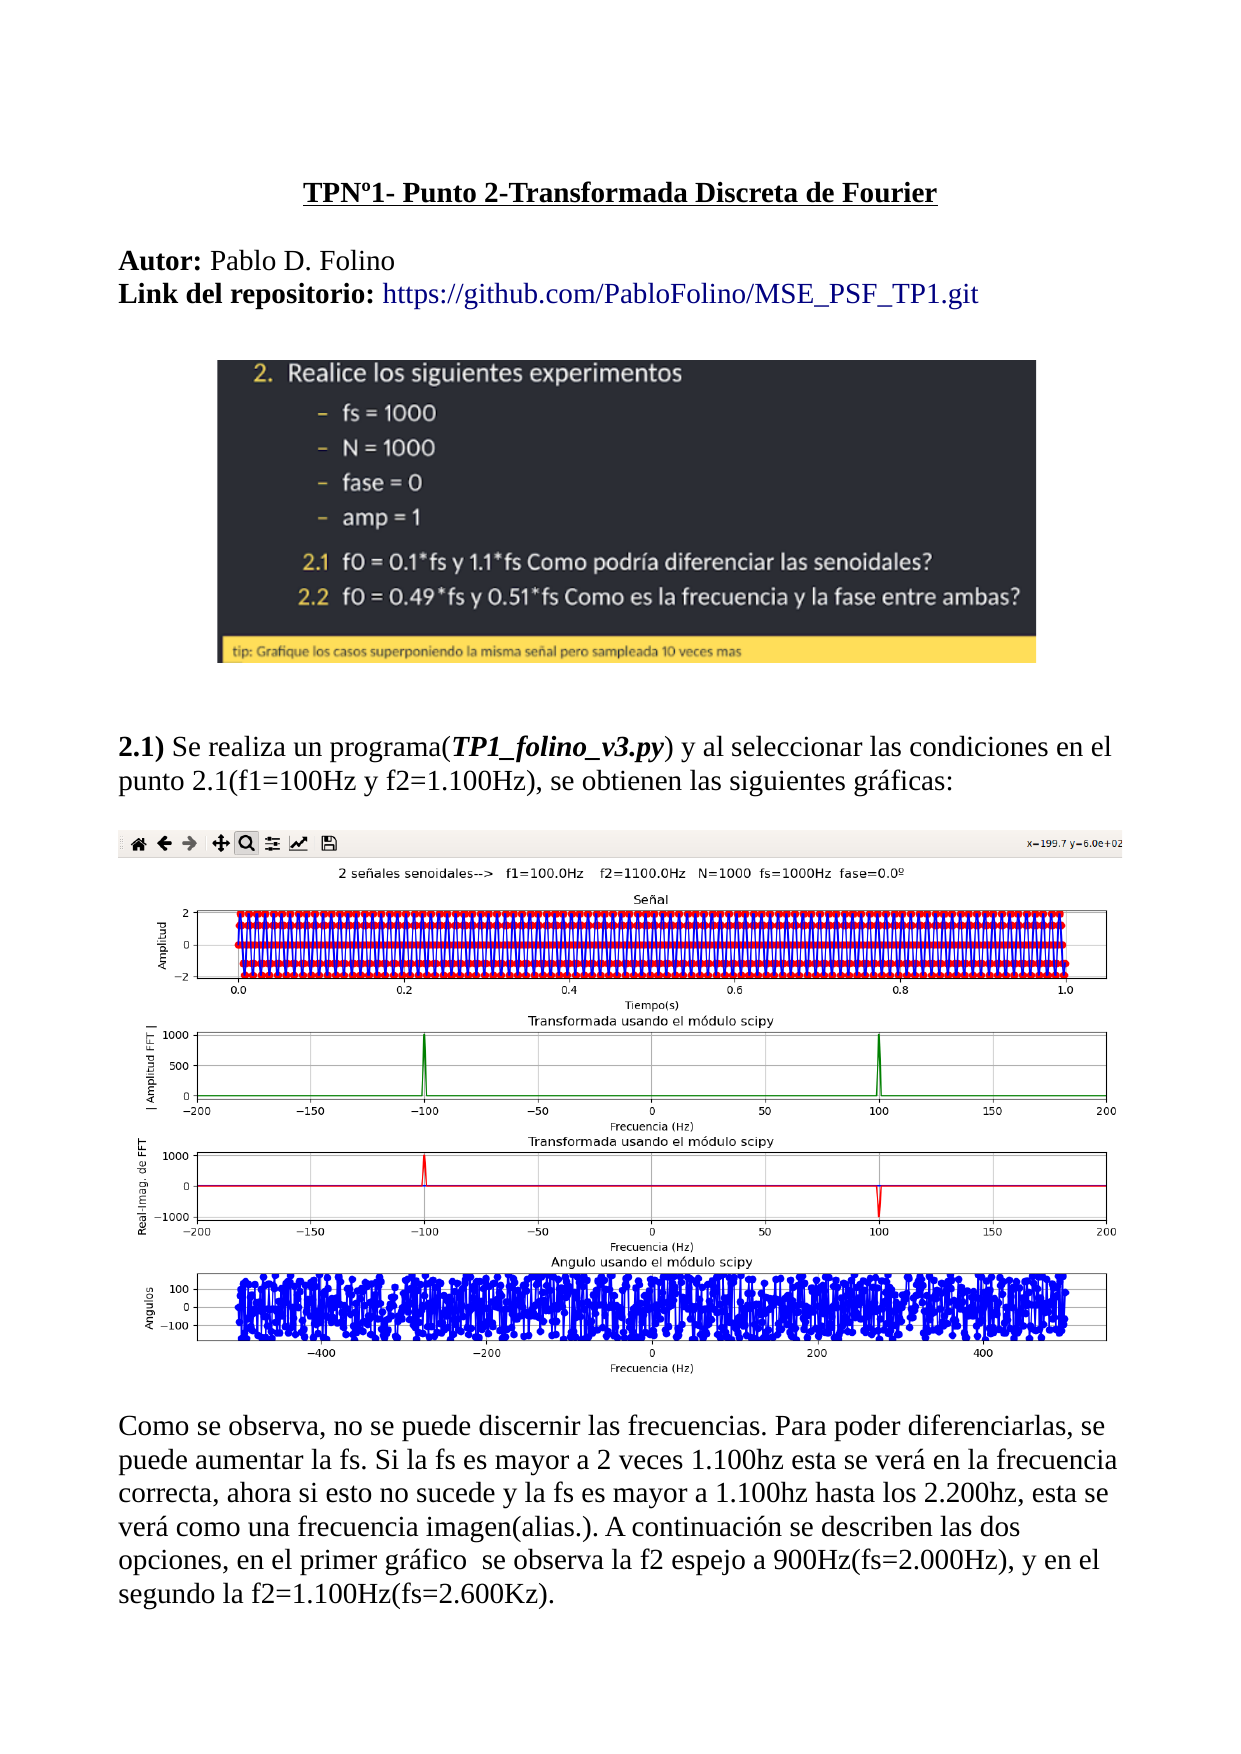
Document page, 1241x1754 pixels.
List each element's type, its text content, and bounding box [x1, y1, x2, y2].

text Link del repositorio: https://github.com/PabloFolino/MSE_PSF_TP1.git [118, 276, 1122, 310]
picture [217, 360, 1037, 663]
text Autor: Pablo D. Folino [118, 243, 1122, 276]
picture [118, 830, 1123, 1375]
text TPNº1- Punto 2-Transformada Discreta de Fourier [118, 176, 1122, 209]
text Como se observa, no se puede discernir las frecuencias. Para poder diferenciarlas, se puede aumentar la fs. Si la fs es mayor a 2 veces 1.100hz esta se verá en la frecuencia correcta, ahora si esto no sucede y la fs es mayor a 1.100hz hasta los 2.200hz, esta se verá como una frecuencia imagen(alias.). A continuación se describen las dos opciones, en el primer gráfico se observa la f2 espejo a 900Hz(fs=2.000Hz), y en el segundo la f2=1.100Hz(fs=2.600Kz). [118, 1408, 1122, 1609]
text 2.1) Se realiza un programa(TP1_folino_v3.py) y al seleccionar las condiciones en el punto 2.1(f1=100Hz y f2=1.100Hz), se obtienen las siguientes gráficas: [118, 729, 1122, 797]
